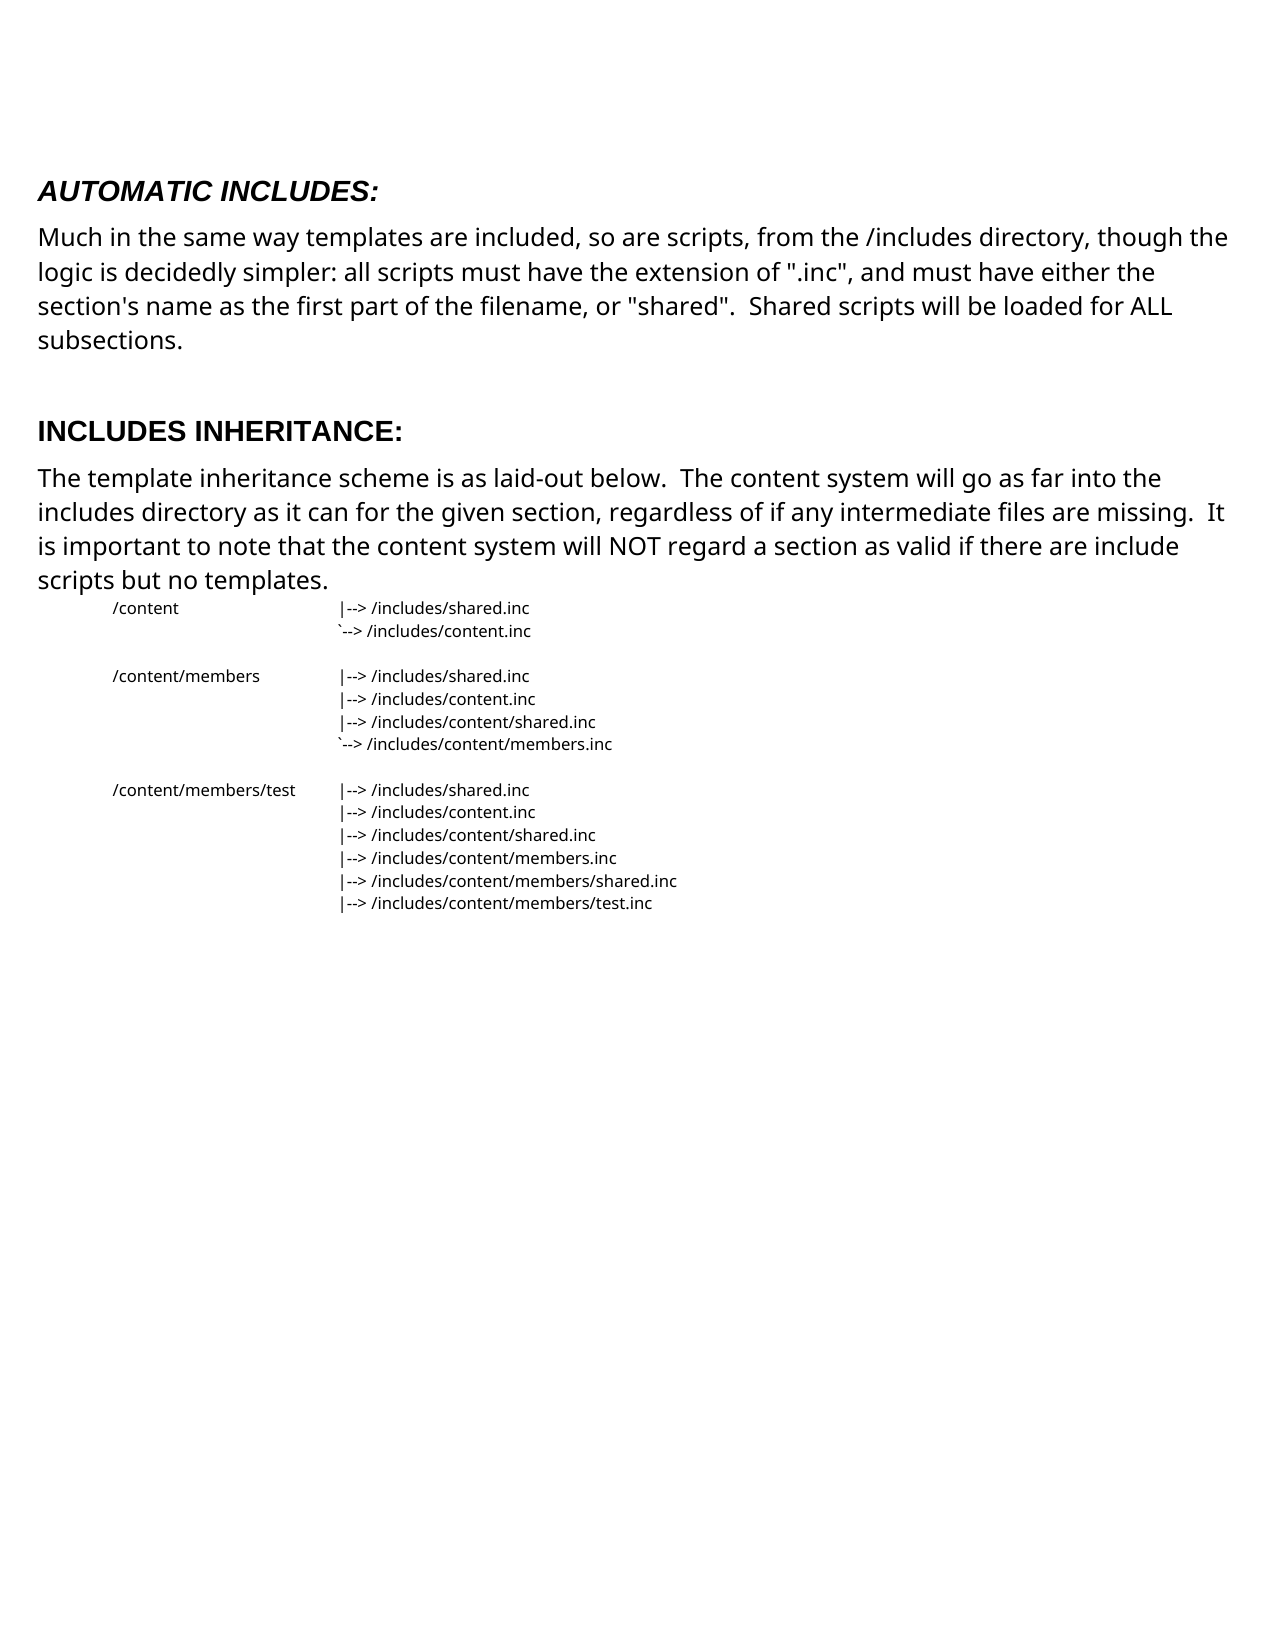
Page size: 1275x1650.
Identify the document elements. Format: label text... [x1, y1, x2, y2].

text /content/members/test |--> /includes/shared.inc [37, 778, 1237, 801]
text Much in the same way templates are included, so are scripts, from the /includes directory, though the logic is decidedly simpler: all scripts must have the extension of ".inc", and must have either the section's name as the first part of the filename, or "shared". Shared scripts will be loaded for ALL subsections. [37, 220, 1237, 356]
subtitle AUTOMATIC INCLUDES: [37, 175, 1237, 208]
text |--> /includes/content/members/test.inc [37, 892, 1237, 915]
text /content |--> /includes/shared.inc [37, 597, 1237, 619]
text |--> /includes/content/shared.inc [37, 710, 1237, 733]
text `--> /includes/content.inc [37, 619, 1237, 642]
text |--> /includes/content.inc [37, 801, 1237, 824]
text `--> /includes/content/members.inc [37, 733, 1237, 756]
text The template inheritance scheme is as laid-out below. The content system will go as far into the includes directory as it can for the given section, regardless of if any intermediate files are missing. It is important to note that the content system will NOT regard a section as valid if there are include scripts but no templates. [37, 461, 1237, 597]
text /content/members |--> /includes/shared.inc [37, 665, 1237, 688]
text |--> /includes/content/members/shared.inc [37, 869, 1237, 892]
text |--> /includes/content/shared.inc [37, 824, 1237, 847]
subtitle INCLUDES INHERITANCE: [37, 415, 1237, 448]
text |--> /includes/content.inc [37, 688, 1237, 710]
text |--> /includes/content/members.inc [37, 847, 1237, 869]
